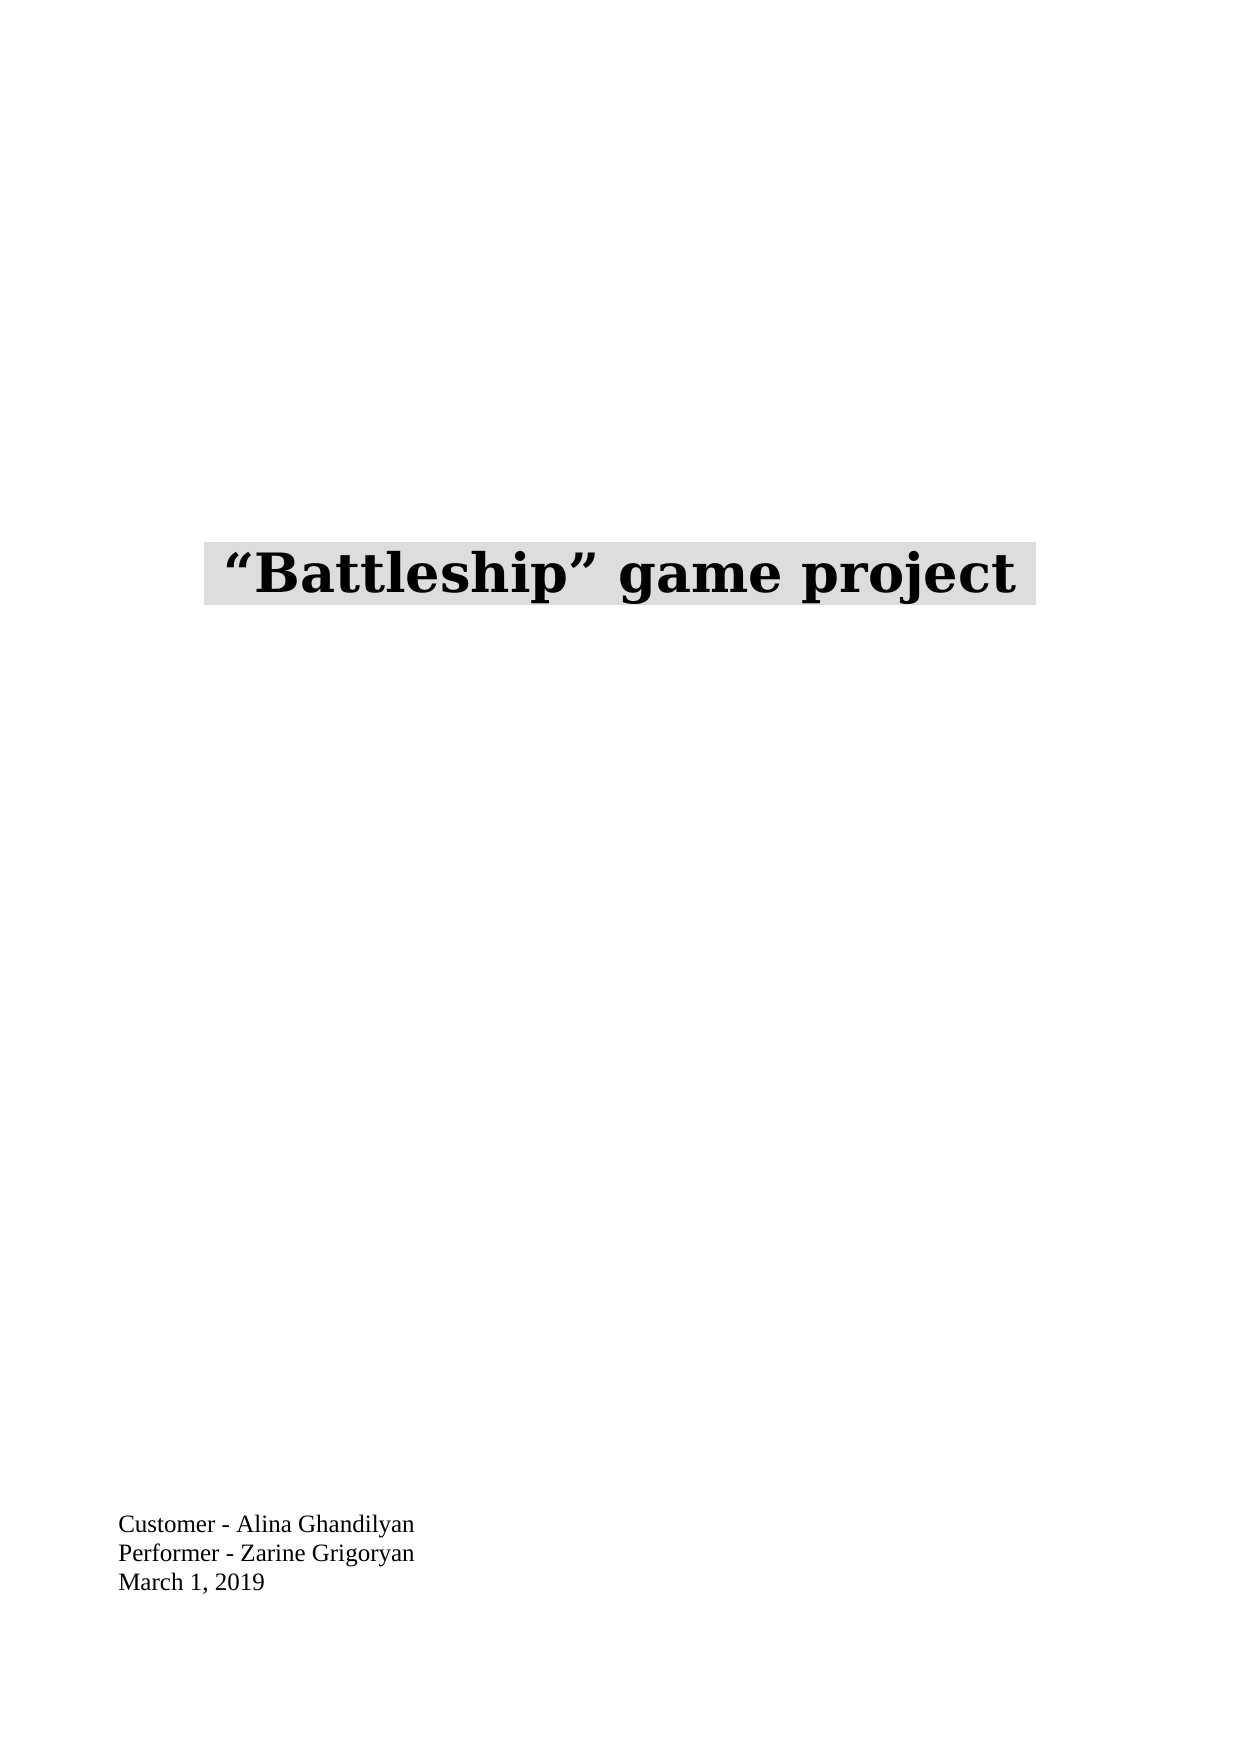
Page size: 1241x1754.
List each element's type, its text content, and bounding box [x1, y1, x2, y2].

text Performer - Zarine Grigoryan [118, 1538, 1122, 1567]
text Customer - Alina Ghandilyan [118, 1509, 1122, 1538]
subtitle “Battleship” game project [118, 542, 1122, 605]
text March 1, 2019 [118, 1567, 1122, 1595]
